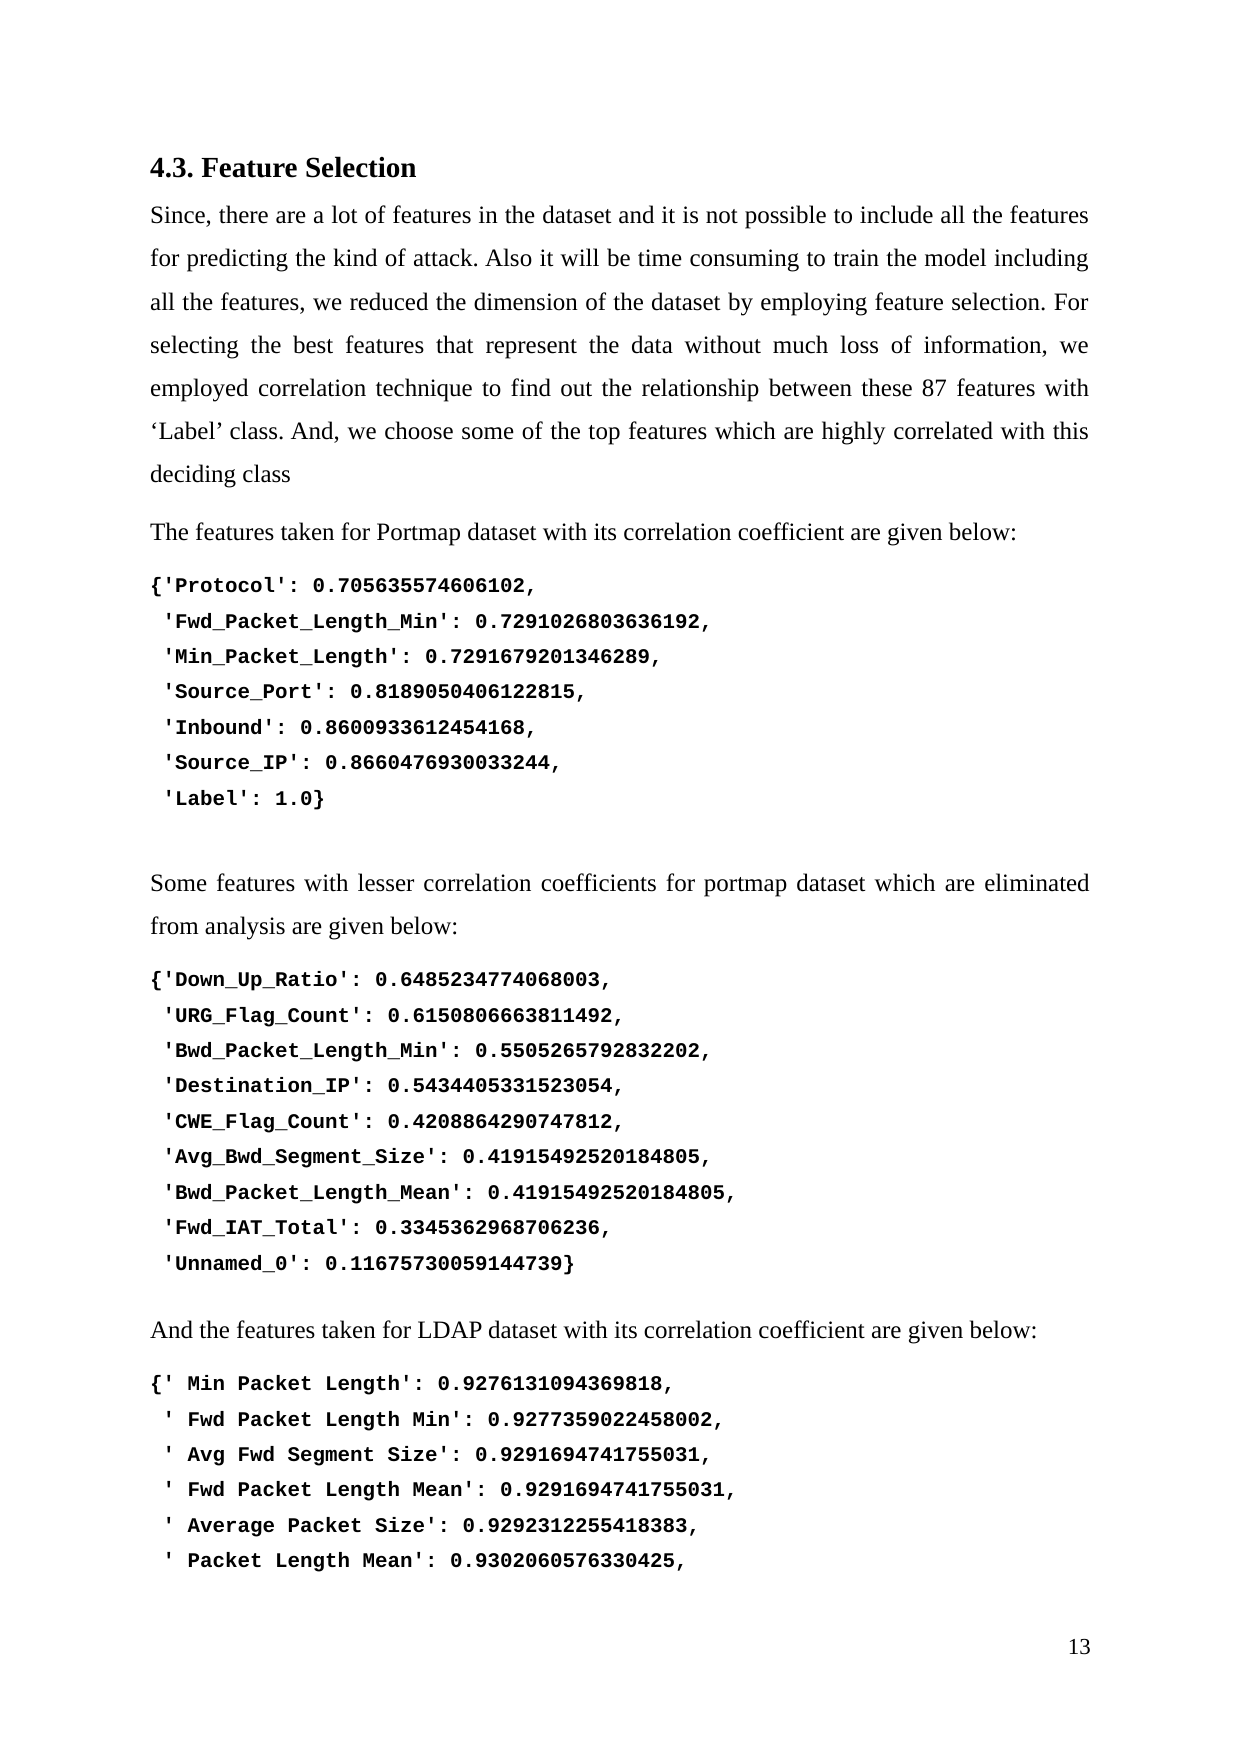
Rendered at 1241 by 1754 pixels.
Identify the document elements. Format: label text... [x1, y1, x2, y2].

text ' Fwd Packet Length Mean': 0.9291694741755031, [150, 1479, 1091, 1503]
subtitle 4.3. Feature Selection [150, 150, 1091, 183]
text 'Min_Packet_Length': 0.7291679201346289, [150, 646, 1091, 670]
text ' Avg Fwd Segment Size': 0.9291694741755031, [150, 1444, 1091, 1468]
text The features taken for Portmap dataset with its correlation coefficient are given below: [150, 517, 1091, 546]
text 'Avg_Bwd_Segment_Size': 0.41915492520184805, [150, 1146, 1091, 1170]
text 'Unnamed_0': 0.11675730059144739} [150, 1252, 1091, 1276]
text 'Label': 1.0} [150, 788, 1091, 811]
text Since, there are a lot of features in the dataset and it is not possible to include all the features for predicting the kind of attack. Also it will be time consuming to train the model including all the features, we reduced the dimension of the dataset by employing feature selection. For selecting the best features that represent the data without much loss of information, we employed correlation technique to find out the relationship between these 87 features with ‘Label’ class. And, we choose some of the top features which are highly correlated with this deciding class [150, 200, 1091, 488]
text {'Down_Up_Ratio': 0.6485234774068003, [150, 969, 1091, 993]
text 'CWE_Flag_Count': 0.4208864290747812, [150, 1111, 1091, 1134]
text ' Fwd Packet Length Min': 0.9277359022458002, [150, 1409, 1091, 1432]
text 'Source_IP': 0.8660476930033244, [150, 752, 1091, 776]
text 'Destination_IP': 0.5434405331523054, [150, 1075, 1091, 1099]
text 'URG_Flag_Count': 0.6150806663811492, [150, 1004, 1091, 1028]
text 'Source_Port': 0.8189050406122815, [150, 682, 1091, 705]
text Some features with lesser correlation coefficients for portmap dataset which are eliminated from analysis are given below: [150, 868, 1091, 940]
text 'Fwd_IAT_Total': 0.3345362968706236, [150, 1217, 1091, 1241]
text 'Bwd_Packet_Length_Mean': 0.41915492520184805, [150, 1182, 1091, 1205]
text ' Average Packet Size': 0.9292312255418383, [150, 1515, 1091, 1538]
text 'Fwd_Packet_Length_Min': 0.7291026803636192, [150, 611, 1091, 634]
text {'Protocol': 0.705635574606102, [150, 575, 1091, 599]
text ' Packet Length Mean': 0.9302060576330425, [150, 1550, 1091, 1574]
text 'Bwd_Packet_Length_Min': 0.5505265792832202, [150, 1040, 1091, 1064]
text 'Inbound': 0.8600933612454168, [150, 717, 1091, 741]
text And the features taken for LDAP dataset with its correlation coefficient are given below: [150, 1315, 1091, 1344]
text {' Min Packet Length': 0.9276131094369818, [150, 1373, 1091, 1397]
